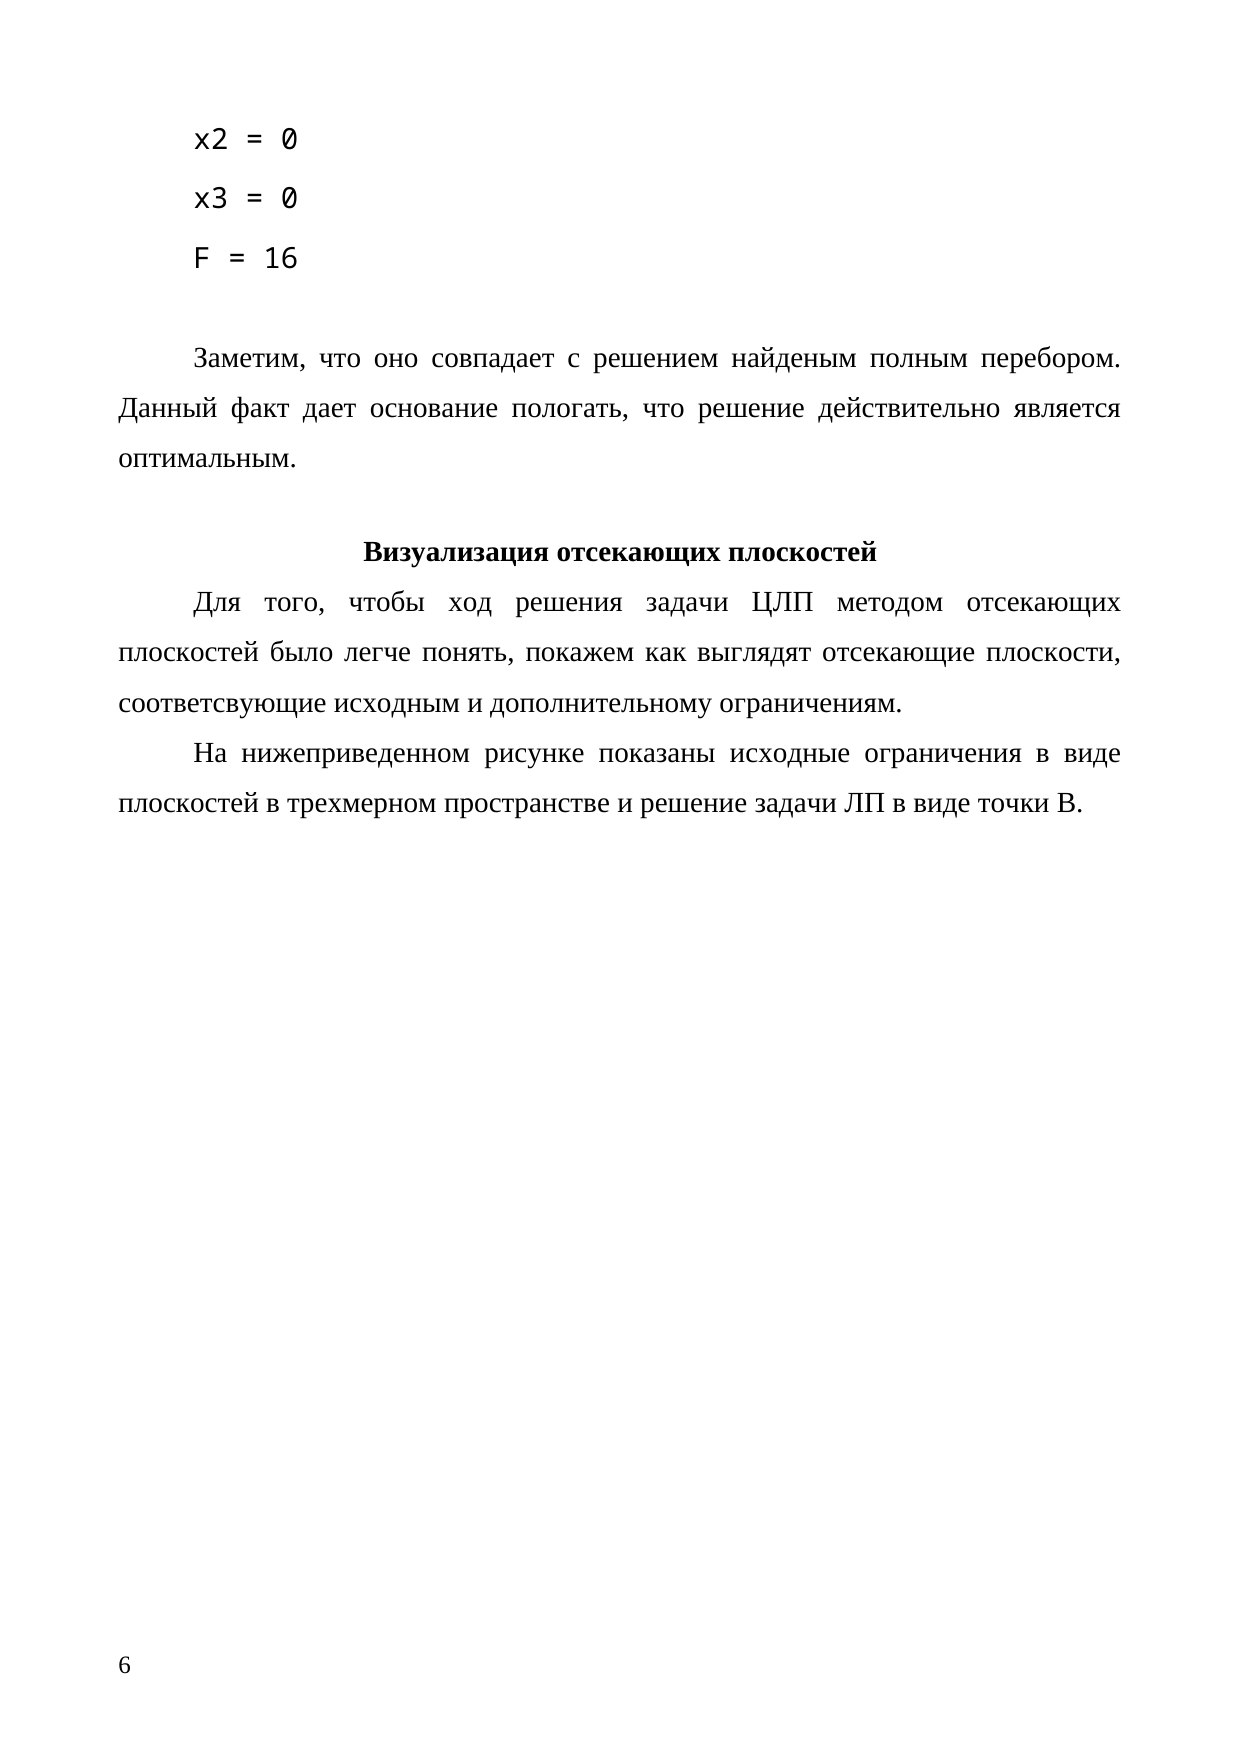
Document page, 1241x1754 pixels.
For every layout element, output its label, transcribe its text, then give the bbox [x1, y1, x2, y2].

text Для того, чтобы ход решения задачи ЦЛП методом отсекающих плоскостей было легче понять, покажем как выглядят отсекающие плоскости, соответсвующие исходным и дополнительному ограничениям. [118, 584, 1122, 718]
text Заметим, что оно совпадает с решением найденым полным перебором. Данный факт дает основание пологать, что решение действительно является оптимальным. [118, 340, 1122, 474]
text x2 = 0 [118, 118, 1122, 158]
text На нижеприведенном рисунке показаны исходные ограничения в виде плоскостей в трехмерном пространстве и решение задачи ЛП в виде точки B. [118, 735, 1122, 819]
text F = 16 [118, 237, 1122, 277]
text Визуализация отсекающих плоскостей [118, 534, 1122, 567]
text x3 = 0 [118, 178, 1122, 217]
